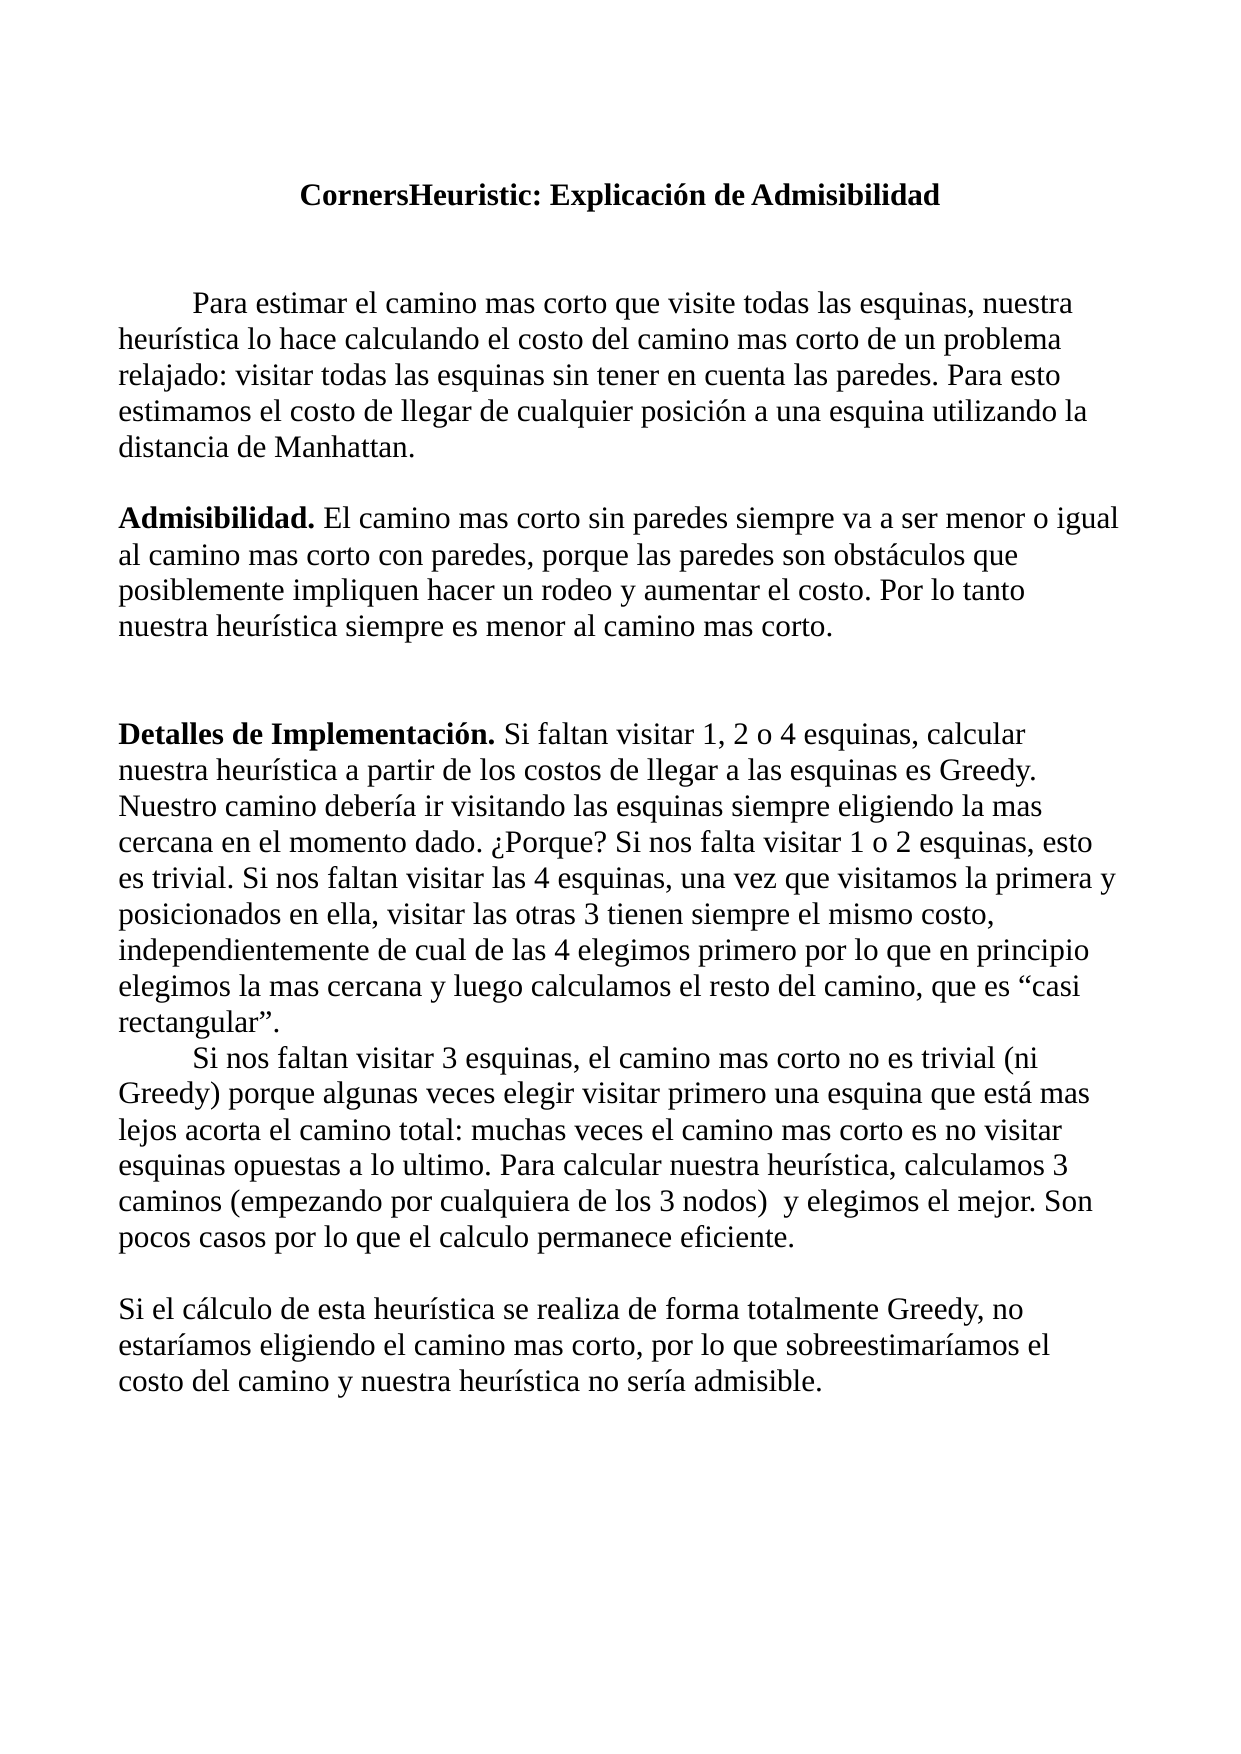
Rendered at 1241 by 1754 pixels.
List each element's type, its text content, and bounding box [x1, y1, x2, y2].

text CornersHeuristic: Explicación de Admisibilidad [118, 176, 1122, 212]
text Admisibilidad. El camino mas corto sin paredes siempre va a ser menor o igual al camino mas corto con paredes, porque las paredes son obstáculos que posiblemente impliquen hacer un rodeo y aumentar el costo. Por lo tanto nuestra heurística siempre es menor al camino mas corto. [118, 500, 1122, 643]
text Para estimar el camino mas corto que visite todas las esquinas, nuestra heurística lo hace calculando el costo del camino mas corto de un problema relajado: visitar todas las esquinas sin tener en cuenta las paredes. Para esto estimamos el costo de llegar de cualquier posición a una esquina utilizando la distancia de Manhattan. [118, 284, 1122, 464]
text Si nos faltan visitar 3 esquinas, el camino mas corto no es trivial (ni Greedy) porque algunas veces elegir visitar primero una esquina que está mas lejos acorta el camino total: muchas veces el camino mas corto es no visitar esquinas opuestas a lo ultimo. Para calcular nuestra heurística, calculamos 3 caminos (empezando por cualquiera de los 3 nodos) y elegimos el mejor. Son pocos casos por lo que el calculo permanece eficiente. [118, 1039, 1122, 1254]
text Si el cálculo de esta heurística se realiza de forma totalmente Greedy, no estaríamos eligiendo el camino mas corto, por lo que sobreestimaríamos el costo del camino y nuestra heurística no sería admisible. [118, 1290, 1122, 1398]
text Detalles de Implementación. Si faltan visitar 1, 2 o 4 esquinas, calcular nuestra heurística a partir de los costos de llegar a las esquinas es Greedy. Nuestro camino debería ir visitando las esquinas siempre eligiendo la mas cercana en el momento dado. ¿Porque? Si nos falta visitar 1 o 2 esquinas, esto es trivial. Si nos faltan visitar las 4 esquinas, una vez que visitamos la primera y posicionados en ella, visitar las otras 3 tienen siempre el mismo costo, independientemente de cual de las 4 elegimos primero por lo que en principio elegimos la mas cercana y luego calculamos el resto del camino, que es “casi rectangular”. [118, 715, 1122, 1039]
